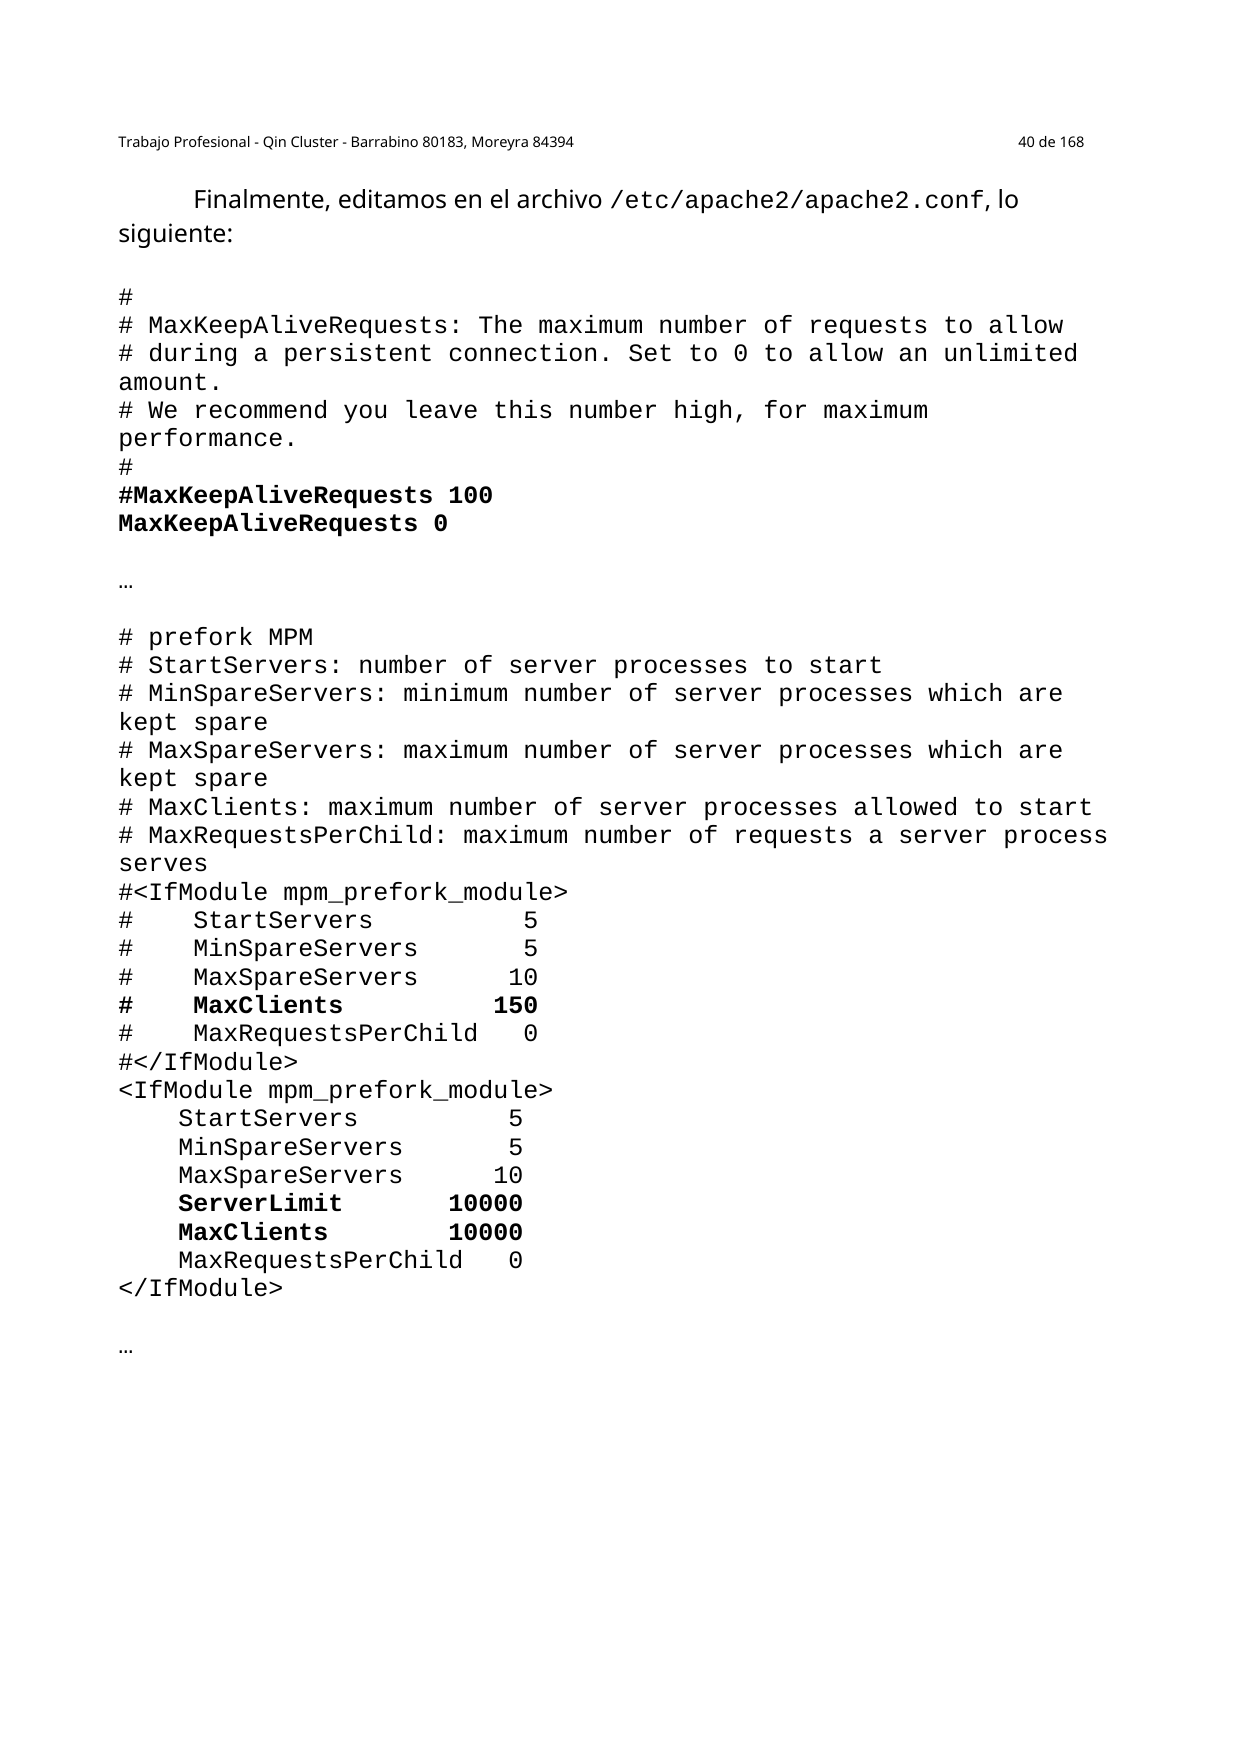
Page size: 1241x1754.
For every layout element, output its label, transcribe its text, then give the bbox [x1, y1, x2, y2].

text # MaxClients: maximum number of server processes allowed to start [118, 794, 1122, 822]
text # MaxSpareServers 10 [118, 964, 1122, 992]
text # We recommend you leave this number high, for maximum performance. [118, 397, 1122, 454]
text StartServers 5 [118, 1106, 1122, 1134]
text ServerLimit 10000 [118, 1191, 1122, 1219]
text #</IfModule> [118, 1049, 1122, 1077]
text … [118, 567, 1122, 596]
text MinSpareServers 5 [118, 1134, 1122, 1162]
text MaxSpareServers 10 [118, 1162, 1122, 1191]
text #<IfModule mpm_prefork_module> [118, 879, 1122, 907]
text MaxRequestsPerChild 0 [118, 1247, 1122, 1276]
text … [118, 1332, 1122, 1361]
text # MaxClients 150 [118, 992, 1122, 1021]
text # during a persistent connection. Set to 0 to allow an unlimited amount. [118, 341, 1122, 397]
text MaxClients 10000 [118, 1219, 1122, 1247]
text # prefork MPM [118, 624, 1122, 652]
text # MaxRequestsPerChild: maximum number of requests a server process serves [118, 822, 1122, 879]
text </IfModule> [118, 1276, 1122, 1304]
text MaxKeepAliveRequests 0 [118, 511, 1122, 539]
text # [118, 284, 1122, 312]
text Finalmente, editamos en el archivo /etc/apache2/apache2.conf, lo siguiente: [118, 182, 1122, 250]
text # StartServers 5 [118, 907, 1122, 936]
text # MaxRequestsPerChild 0 [118, 1021, 1122, 1049]
text # MaxKeepAliveRequests: The maximum number of requests to allow [118, 312, 1122, 341]
text # MaxSpareServers: maximum number of server processes which are kept spare [118, 737, 1122, 794]
text <IfModule mpm_prefork_module> [118, 1077, 1122, 1106]
text #MaxKeepAliveRequests 100 [118, 482, 1122, 511]
text # StartServers: number of server processes to start [118, 652, 1122, 681]
text # MinSpareServers: minimum number of server processes which are kept spare [118, 681, 1122, 737]
text # MinSpareServers 5 [118, 936, 1122, 964]
text # [118, 454, 1122, 482]
